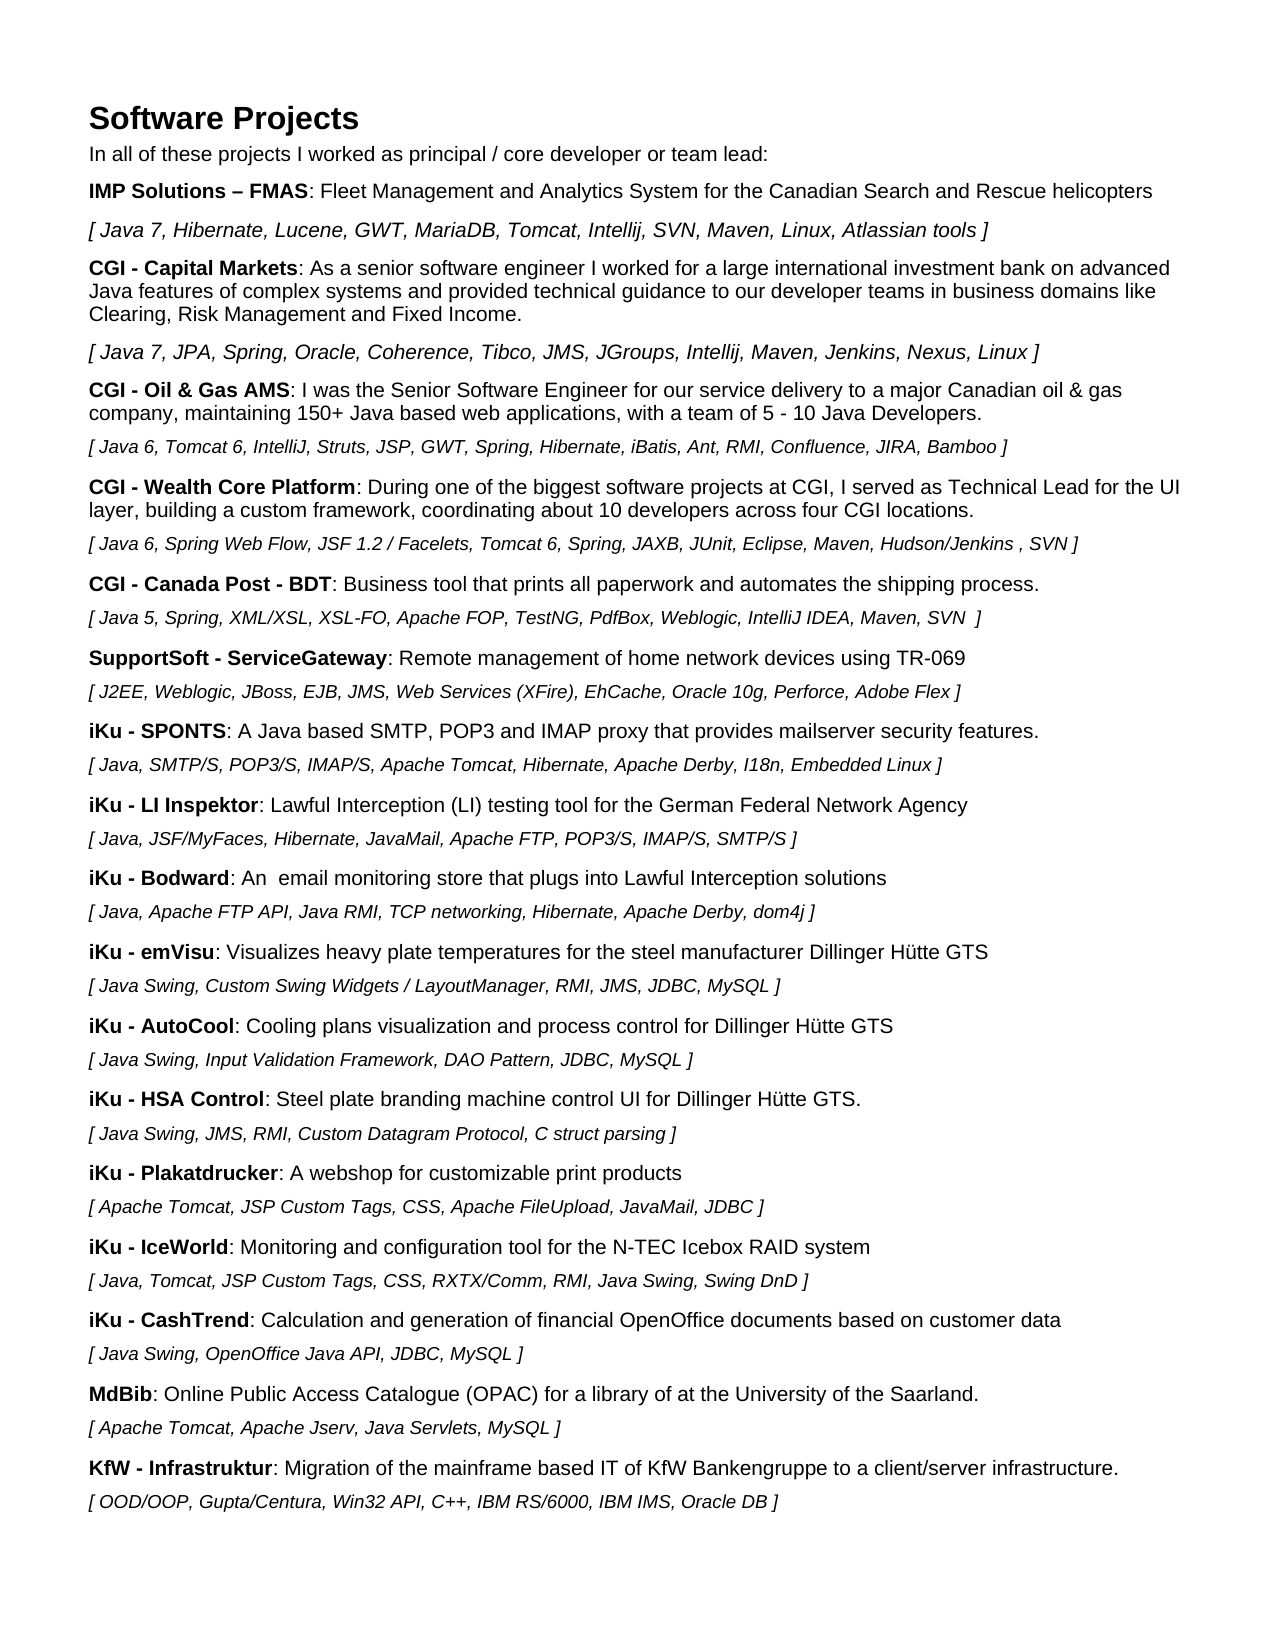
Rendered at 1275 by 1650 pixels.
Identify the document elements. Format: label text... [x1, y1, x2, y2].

text iKu - Plakatdrucker: A webshop for customizable print products [88, 1162, 1186, 1185]
text iKu - SPONTS: A Java based SMTP, POP3 and IMAP proxy that provides mailserver security features. [88, 720, 1186, 743]
text CGI - Capital Markets: As a senior software engineer I worked for a large international investment bank on advanced Java features of complex systems and provided technical guidance to our developer teams in business domains like Clearing, Risk Management and Fixed Income. [88, 256, 1186, 326]
text [ Java, SMTP/S, POP3/S, IMAP/S, Apache Tomcat, Hibernate, Apache Derby, I18n, Embedded Linux ] [88, 755, 1186, 776]
text [ Java Swing, JMS, RMI, Custom Datagram Protocol, C struct parsing ] [88, 1123, 1186, 1144]
text KfW - Infrastruktur: Migration of the mainframe based IT of KfW Bankengruppe to a client/server infrastructure. [88, 1456, 1186, 1479]
text iKu - CashTrend: Calculation and generation of financial OpenOffice documents based on customer data [88, 1309, 1186, 1332]
text [ OOD/OOP, Gupta/Centura, Win32 API, C++, IBM RS/6000, IBM IMS, Oracle DB ] [88, 1491, 1186, 1512]
text [ Java, Tomcat, JSP Custom Tags, CSS, RXTX/Comm, RMI, Java Swing, Swing DnD ] [88, 1270, 1186, 1291]
text iKu - HSA Control: Steel plate branding machine control UI for Dillinger Hütte GTS. [88, 1088, 1186, 1111]
text [ Java 7, Hibernate, Lucene, GWT, MariaDB, Tomcat, Intellij, SVN, Maven, Linux, Atlassian tools ] [88, 218, 1186, 241]
text iKu - LI Inspektor: Lawful Interception (LI) testing tool for the German Federal Network Agency [88, 793, 1186, 817]
subtitle Software Projects [88, 100, 1186, 136]
text MdBib: Online Public Access Catalogue (OPAC) for a library of at the University of the Saarland. [88, 1382, 1186, 1406]
text CGI - Canada Post - BDT: Business tool that prints all paperwork and automates the shipping process. [88, 572, 1186, 596]
text [ Java, Apache FTP API, Java RMI, TCP networking, Hibernate, Apache Derby, dom4j ] [88, 902, 1186, 923]
text CGI - Wealth Core Platform: During one of the biggest software projects at CGI, I served as Technical Lead for the UI layer, building a custom framework, coordinating about 10 developers across four CGI locations. [88, 476, 1186, 522]
text [ Java 6, Spring Web Flow, JSF 1.2 / Facelets, Tomcat 6, Spring, JAXB, JUnit, Eclipse, Maven, Hudson/Jenkins , SVN ] [88, 534, 1186, 555]
text [ Java 6, Tomcat 6, IntelliJ, Struts, JSP, GWT, Spring, Hibernate, iBatis, Ant, RMI, Confluence, JIRA, Bamboo ] [88, 437, 1186, 458]
text In all of these projects I worked as principal / core developer or team lead: [88, 142, 1186, 165]
text iKu - Bodward: An email monitoring store that plugs into Lawful Interception solutions [88, 867, 1186, 890]
text [ Java Swing, Input Validation Framework, DAO Pattern, JDBC, MySQL ] [88, 1049, 1186, 1070]
text [ Apache Tomcat, JSP Custom Tags, CSS, Apache FileUpload, JavaMail, JDBC ] [88, 1197, 1186, 1217]
text iKu - emVisu: Visualizes heavy plate temperatures for the steel manufacturer Dillinger Hütte GTS [88, 941, 1186, 964]
text iKu - AutoCool: Cooling plans visualization and process control for Dillinger Hütte GTS [88, 1014, 1186, 1037]
text [ Java Swing, OpenOffice Java API, JDBC, MySQL ] [88, 1344, 1186, 1365]
text SupportSoft - ServiceGateway: Remote management of home network devices using TR-069 [88, 646, 1186, 669]
text [ Java, JSF/MyFaces, Hibernate, JavaMail, Apache FTP, POP3/S, IMAP/S, SMTP/S ] [88, 828, 1186, 849]
text iKu - IceWorld: Monitoring and configuration tool for the N-TEC Icebox RAID system [88, 1235, 1186, 1258]
text CGI - Oil & Gas AMS: I was the Senior Software Engineer for our service delivery to a major Canadian oil & gas company, maintaining 150+ Java based web applications, with a team of 5 - 10 Java Developers. [88, 379, 1186, 425]
text [ Java Swing, Custom Swing Widgets / LayoutManager, RMI, JMS, JDBC, MySQL ] [88, 976, 1186, 997]
text IMP Solutions – FMAS: Fleet Management and Analytics System for the Canadian Search and Rescue helicopters [88, 180, 1186, 203]
text [ Java 5, Spring, XML/XSL, XSL-FO, Apache FOP, TestNG, PdfBox, Weblogic, IntelliJ IDEA, Maven, SVN ] [88, 607, 1186, 628]
text [ Java 7, JPA, Spring, Oracle, Coherence, Tibco, JMS, JGroups, Intellij, Maven, Jenkins, Nexus, Linux ] [88, 341, 1186, 364]
text [ J2EE, Weblogic, JBoss, EJB, JMS, Web Services (XFire), EhCache, Oracle 10g, Perforce, Adobe Flex ] [88, 681, 1186, 702]
text [ Apache Tomcat, Apache Jserv, Java Servlets, MySQL ] [88, 1417, 1186, 1438]
